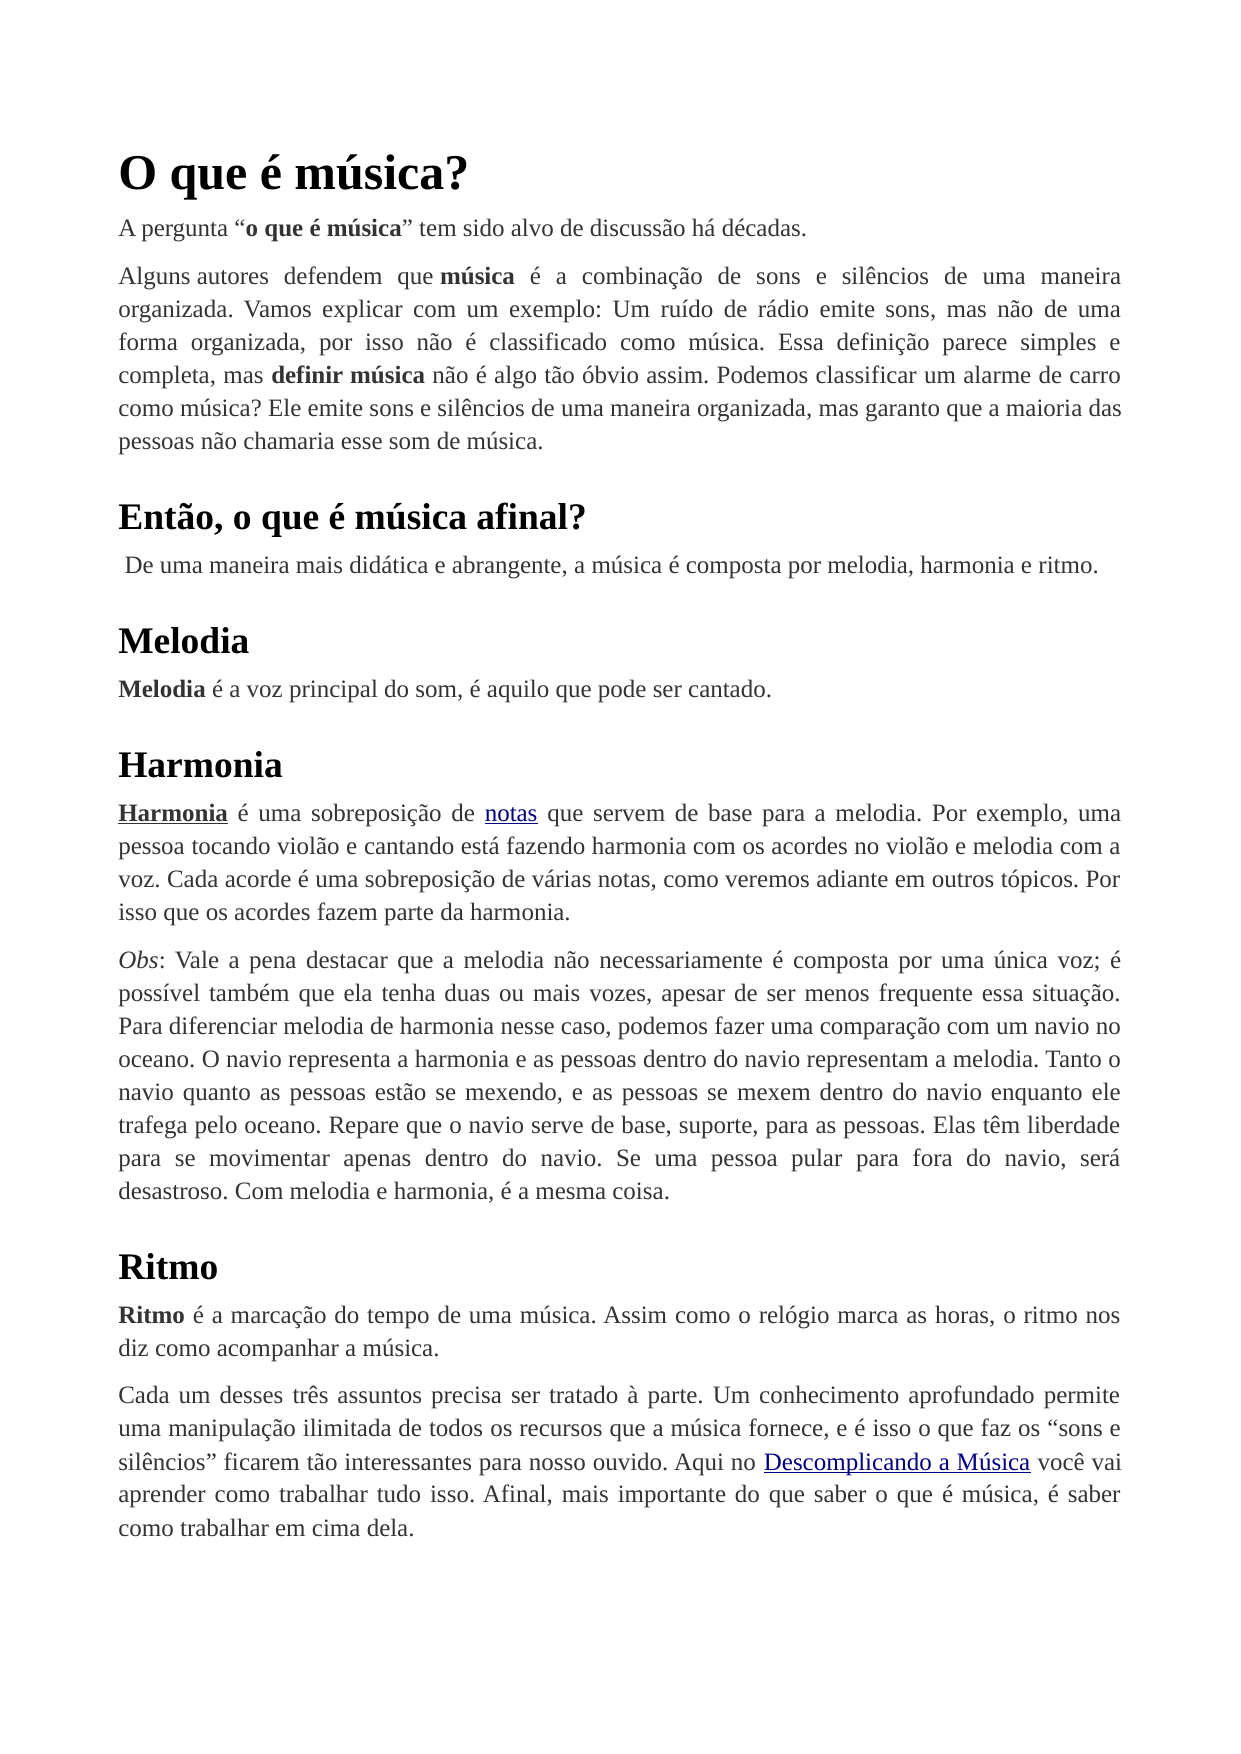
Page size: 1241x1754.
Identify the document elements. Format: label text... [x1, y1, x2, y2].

text Harmonia é uma sobreposição de notas que servem de base para a melodia. Por exemplo, uma pessoa tocando violão e cantando está fazendo harmonia com os acordes no violão e melodia com a voz. Cada acorde é uma sobreposição de várias notas, como veremos adiante em outros tópicos. Por isso que os acordes fazem parte da harmonia. [118, 798, 1122, 926]
text Obs: Vale a pena destacar que a melodia não necessariamente é composta por uma única voz; é possível também que ela tenha duas ou mais vozes, apesar de ser menos frequente essa situação. Para diferenciar melodia de harmonia nesse caso, podemos fazer uma comparação com um navio no oceano. O navio representa a harmonia e as pessoas dentro do navio representam a melodia. Tanto o navio quanto as pessoas estão se mexendo, e as pessoas se mexem dentro do navio enquanto ele trafega pelo oceano. Repare que o navio serve de base, suporte, para as pessoas. Elas têm liberdade para se movimentar apenas dentro do navio. Se uma pessoa pular para fora do navio, será desastroso. Com melodia e harmonia, é a mesma coisa. [118, 945, 1122, 1204]
subtitle Ritmo [118, 1244, 1122, 1287]
text A pergunta “o que é música” tem sido alvo de discussão há décadas. [118, 213, 1122, 242]
text Alguns autores defendem que música é a combinação de sons e silêncios de uma maneira organizada. Vamos explicar com um exemplo: Um ruído de rádio emite sons, mas não de uma forma organizada, por isso não é classificado como música. Essa definição parece simples e completa, mas definir música não é algo tão óbvio assim. Podemos classificar um alarme de carro como música? Ele emite sons e silêncios de uma maneira organizada, mas garanto que a maioria das pessoas não chamaria esse som de música. [118, 261, 1122, 454]
text De uma maneira mais didática e abrangente, a música é composta por melodia, harmonia e ritmo. [118, 550, 1122, 579]
subtitle O que é música? [118, 143, 1122, 201]
text Ritmo é a marcação do tempo de uma música. Assim como o relógio marca as horas, o ritmo nos diz como acompanhar a música. [118, 1300, 1122, 1362]
text Melodia é a voz principal do som, é aquilo que pode ser cantado. [118, 674, 1122, 703]
subtitle Então, o que é música afinal? [118, 494, 1122, 537]
subtitle Melodia [118, 618, 1122, 661]
subtitle Harmonia [118, 742, 1122, 786]
text Cada um desses três assuntos precisa ser tratado à parte. Um conhecimento aprofundado permite uma manipulação ilimitada de todos os recursos que a música fornece, e é isso o que faz os “sons e silêncios” ficarem tão interessantes para nosso ouvido. Aqui no Descomplicando a Música você vai aprender como trabalhar tudo isso. Afinal, mais importante do que saber o que é música, é saber como trabalhar em cima dela. [118, 1381, 1122, 1541]
